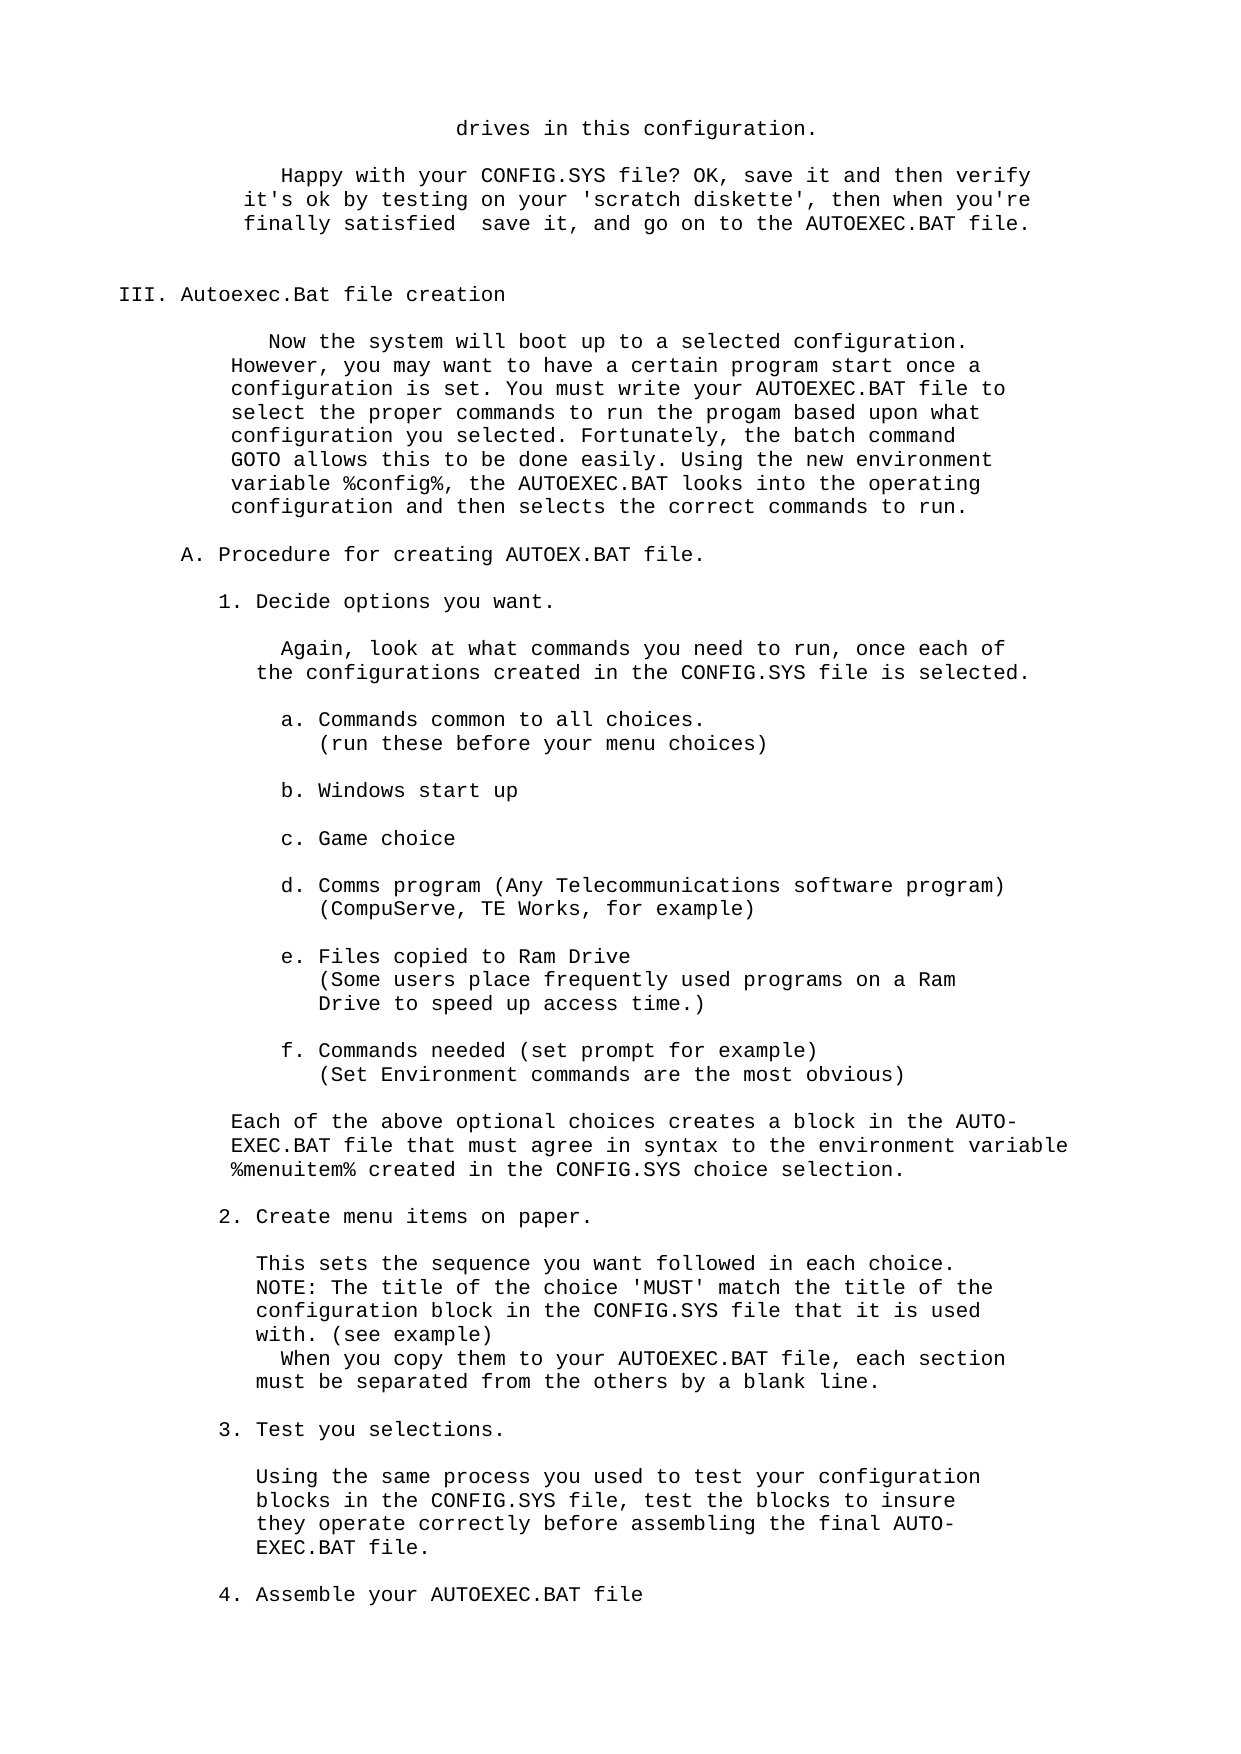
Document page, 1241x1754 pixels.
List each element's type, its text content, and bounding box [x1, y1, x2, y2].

text Happy with your CONFIG.SYS file? OK, save it and then verify [118, 165, 1122, 189]
text configuration block in the CONFIG.SYS file that it is used [118, 1300, 1122, 1324]
text GOTO allows this to be done easily. Using the new environment [118, 449, 1122, 473]
text variable %config%, the AUTOEXEC.BAT looks into the operating [118, 473, 1122, 496]
text NOTE: The title of the choice 'MUST' match the title of the [118, 1277, 1122, 1300]
text 1. Decide options you want. [118, 591, 1122, 615]
text d. Comms program (Any Telecommunications software program) [118, 875, 1122, 898]
text it's ok by testing on your 'scratch diskette', then when you're [118, 189, 1122, 213]
text a. Commands common to all choices. [118, 709, 1122, 733]
text drives in this configuration. [118, 118, 1122, 142]
text Using the same process you used to test your configuration [118, 1466, 1122, 1489]
text configuration is set. You must write your AUTOEXEC.BAT file to [118, 378, 1122, 402]
text must be separated from the others by a blank line. [118, 1371, 1122, 1395]
text Each of the above optional choices creates a block in the AUTO- [118, 1111, 1122, 1135]
text This sets the sequence you want followed in each choice. [118, 1253, 1122, 1277]
text (Set Environment commands are the most obvious) [118, 1064, 1122, 1088]
text 3. Test you selections. [118, 1419, 1122, 1442]
text c. Game choice [118, 827, 1122, 851]
text A. Procedure for creating AUTOEX.BAT file. [118, 544, 1122, 567]
text (CompuServe, TE Works, for example) [118, 898, 1122, 922]
text III. Autoexec.Bat file creation [118, 284, 1122, 307]
text EXEC.BAT file. [118, 1537, 1122, 1561]
text %menuitem% created in the CONFIG.SYS choice selection. [118, 1158, 1122, 1182]
text 2. Create menu items on paper. [118, 1206, 1122, 1229]
text Drive to speed up access time.) [118, 993, 1122, 1017]
text Again, look at what commands you need to run, once each of [118, 638, 1122, 662]
text the configurations created in the CONFIG.SYS file is selected. [118, 662, 1122, 686]
text configuration and then selects the correct commands to run. [118, 496, 1122, 520]
text b. Windows start up [118, 780, 1122, 804]
text configuration you selected. Fortunately, the batch command [118, 426, 1122, 449]
text However, you may want to have a certain program start once a [118, 354, 1122, 378]
text with. (see example) [118, 1324, 1122, 1348]
text blocks in the CONFIG.SYS file, test the blocks to insure [118, 1489, 1122, 1513]
text select the proper commands to run the progam based upon what [118, 402, 1122, 426]
text Now the system will boot up to a selected configuration. [118, 331, 1122, 354]
text they operate correctly before assembling the final AUTO- [118, 1513, 1122, 1537]
text EXEC.BAT file that must agree in syntax to the environment variable [118, 1135, 1122, 1158]
text e. Files copied to Ram Drive [118, 946, 1122, 969]
text 4. Assemble your AUTOEXEC.BAT file [118, 1584, 1122, 1608]
text (run these before your menu choices) [118, 733, 1122, 757]
text f. Commands needed (set prompt for example) [118, 1040, 1122, 1064]
text When you copy them to your AUTOEXEC.BAT file, each section [118, 1348, 1122, 1371]
text finally satisfied save it, and go on to the AUTOEXEC.BAT file. [118, 213, 1122, 236]
text (Some users place frequently used programs on a Ram [118, 969, 1122, 993]
